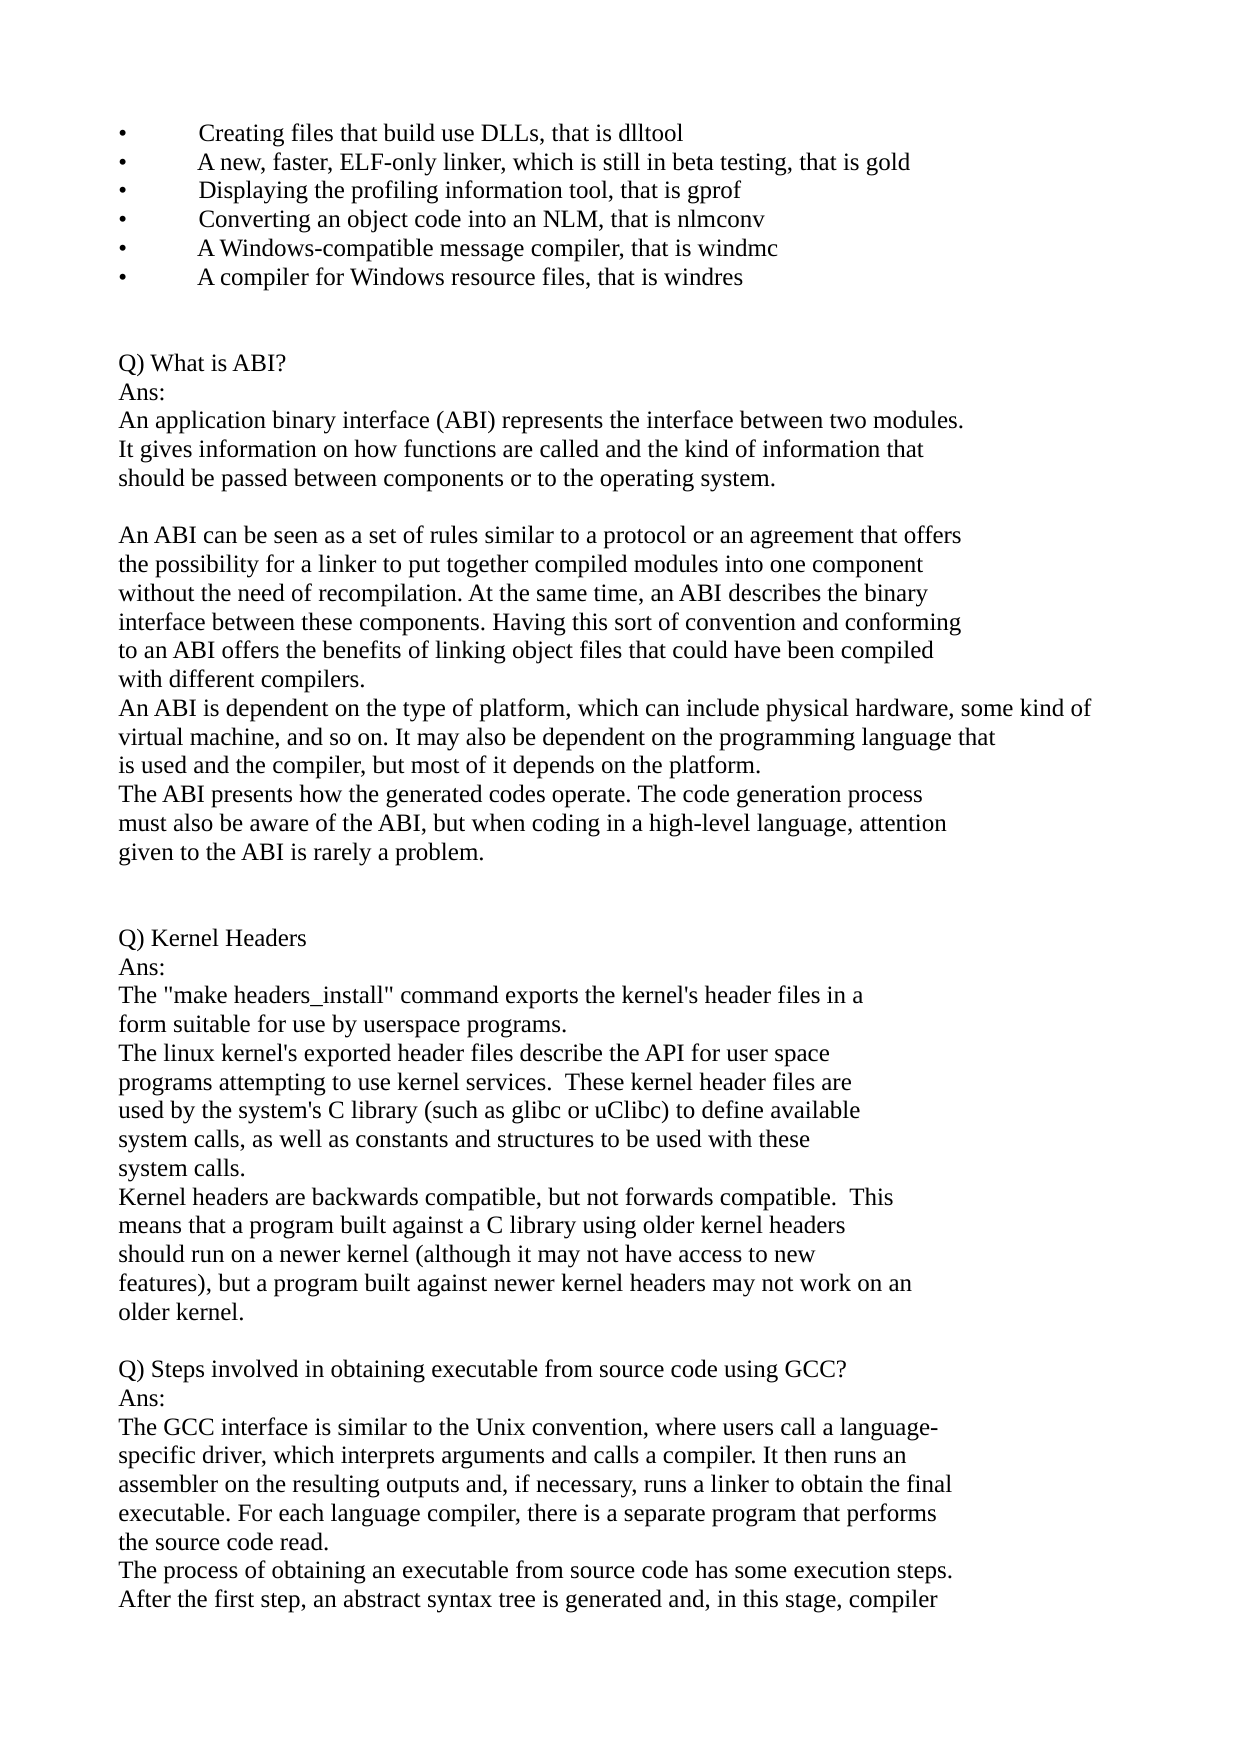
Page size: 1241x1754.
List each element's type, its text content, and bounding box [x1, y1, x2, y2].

text features), but a program built against newer kernel headers may not work on an [118, 1268, 1122, 1297]
text It gives information on how functions are called and the kind of information that [118, 434, 1122, 463]
text • A new, faster, ELF-only linker, which is still in beta testing, that is gold [118, 147, 1122, 176]
text The GCC interface is similar to the Unix convention, where users call a language- [118, 1412, 1122, 1441]
text to an ABI offers the benefits of linking object files that could have been compiled [118, 636, 1122, 664]
text the source code read. [118, 1527, 1122, 1556]
text programs attempting to use kernel services. These kernel header files are [118, 1067, 1122, 1096]
text • Converting an object code into an NLM, that is nlmconv [118, 204, 1122, 233]
text the possibility for a linker to put together compiled modules into one component [118, 549, 1122, 578]
text Kernel headers are backwards compatible, but not forwards compatible. This [118, 1182, 1122, 1211]
text means that a program built against a C library using older kernel headers [118, 1211, 1122, 1239]
text An ABI can be seen as a set of rules similar to a protocol or an agreement that offers [118, 521, 1122, 549]
text An application binary interface (ABI) represents the interface between two modules. [118, 406, 1122, 434]
text The "make headers_install" command exports the kernel's header files in a [118, 981, 1122, 1009]
text Q) What is ABI? [118, 348, 1122, 377]
text given to the ABI is rarely a problem. [118, 837, 1122, 866]
text After the first step, an abstract syntax tree is generated and, in this stage, compiler [118, 1584, 1122, 1613]
text form suitable for use by userspace programs. [118, 1009, 1122, 1038]
text • A Windows-compatible message compiler, that is windmc [118, 233, 1122, 262]
text interface between these components. Having this sort of convention and conforming [118, 607, 1122, 636]
text Ans: [118, 377, 1122, 406]
text Ans: [118, 1383, 1122, 1412]
text Q) Steps involved in obtaining executable from source code using GCC? [118, 1354, 1122, 1383]
text should run on a newer kernel (although it may not have access to new [118, 1239, 1122, 1268]
text Ans: [118, 952, 1122, 981]
text used by the system's C library (such as glibc or uClibc) to define available [118, 1096, 1122, 1124]
text assembler on the resulting outputs and, if necessary, runs a linker to obtain the final [118, 1469, 1122, 1498]
text The ABI presents how the generated codes operate. The code generation process [118, 779, 1122, 808]
text must also be aware of the ABI, but when coding in a high-level language, attention [118, 808, 1122, 837]
text • Displaying the profiling information tool, that is gprof [118, 176, 1122, 204]
text Q) Kernel Headers [118, 923, 1122, 952]
text The process of obtaining an executable from source code has some execution steps. [118, 1556, 1122, 1584]
text executable. For each language compiler, there is a separate program that performs [118, 1498, 1122, 1527]
text The linux kernel's exported header files describe the API for user space [118, 1038, 1122, 1067]
text should be passed between components or to the operating system. [118, 463, 1122, 492]
text with different compilers. [118, 664, 1122, 693]
text without the need of recompilation. At the same time, an ABI describes the binary [118, 578, 1122, 607]
text An ABI is dependent on the type of platform, which can include physical hardware, some kind of virtual machine, and so on. It may also be dependent on the programming language that [118, 693, 1122, 751]
text is used and the compiler, but most of it depends on the platform. [118, 751, 1122, 779]
text older kernel. [118, 1297, 1122, 1326]
text system calls. [118, 1153, 1122, 1182]
text specific driver, which interprets arguments and calls a compiler. It then runs an [118, 1441, 1122, 1469]
text • Creating files that build use DLLs, that is dlltool [118, 118, 1122, 147]
text • A compiler for Windows resource files, that is windres [118, 262, 1122, 291]
text system calls, as well as constants and structures to be used with these [118, 1124, 1122, 1153]
